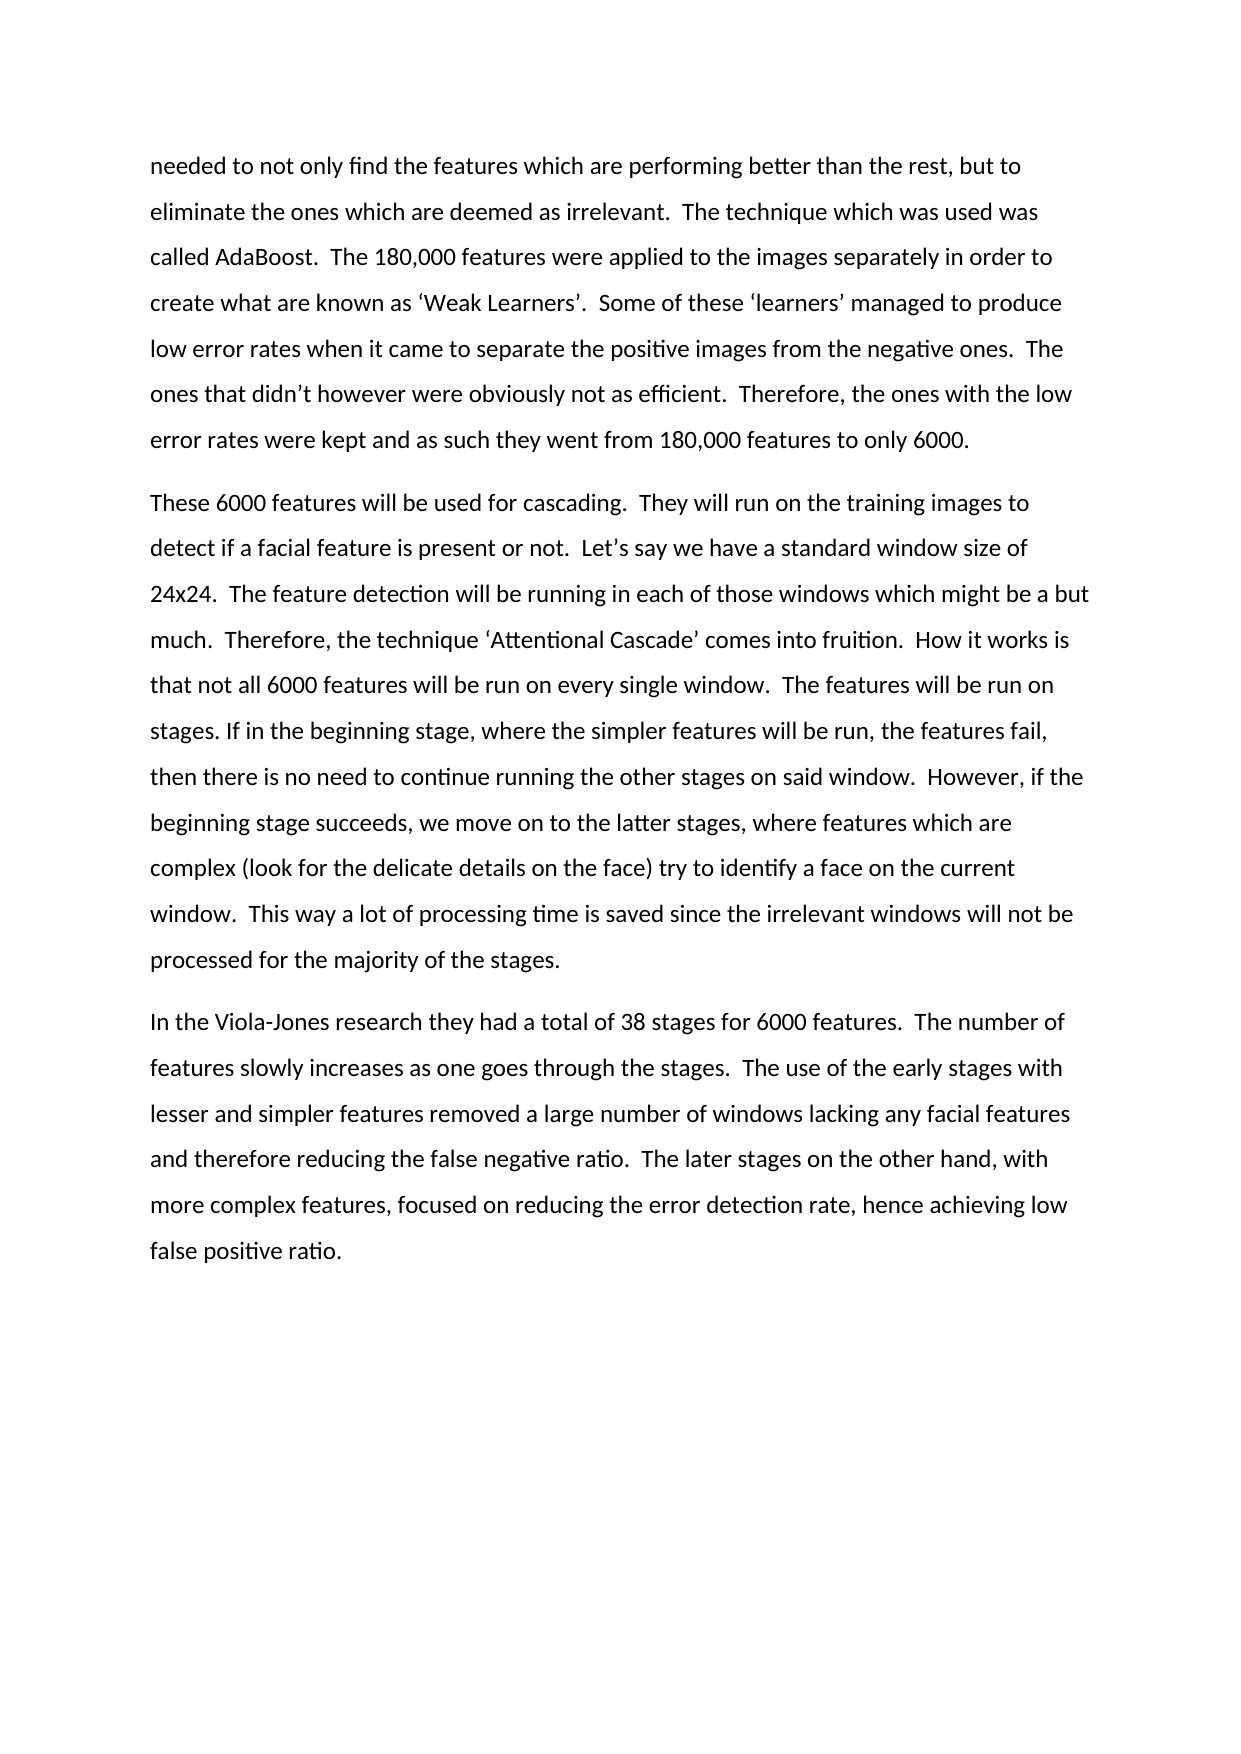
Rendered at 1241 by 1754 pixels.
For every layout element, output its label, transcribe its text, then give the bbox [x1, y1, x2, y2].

text In the Viola-Jones research they had a total of 38 stages for 6000 features. The number of features slowly increases as one goes through the stages. The use of the early stages with lesser and simpler features removed a large number of windows lacking any facial features and therefore reducing the false negative ratio. The later stages on the other hand, with more complex features, focused on reducing the error detection rate, hence achieving low false positive ratio. [150, 1006, 1090, 1266]
text needed to not only find the features which are performing better than the rest, but to eliminate the ones which are deemed as irrelevant. The technique which was used was called AdaBoost. The 180,000 features were applied to the images separately in order to create what are known as ‘Weak Learners’. Some of these ‘learners’ managed to produce low error rates when it came to separate the positive images from the negative ones. The ones that didn’t however were obviously not as efficient. Therefore, the ones with the low error rates were kept and as such they went from 180,000 features to only 6000. [150, 150, 1090, 455]
text These 6000 features will be used for cascading. They will run on the training images to detect if a facial feature is present or not. Let’s say we have a standard window size of 24x24. The feature detection will be running in each of those windows which might be a but much. Therefore, the technique ‘Attentional Cascade’ comes into fruition. How it works is that not all 6000 features will be run on every single window. The features will be run on stages. If in the beginning stage, where the simpler features will be run, the features fail, then there is no need to continue running the other stages on said window. However, if the beginning stage succeeds, we move on to the latter stages, where features which are complex (look for the delicate details on the face) try to identify a face on the current window. This way a lot of processing time is saved since the irrelevant windows will not be processed for the majority of the stages. [150, 487, 1090, 974]
